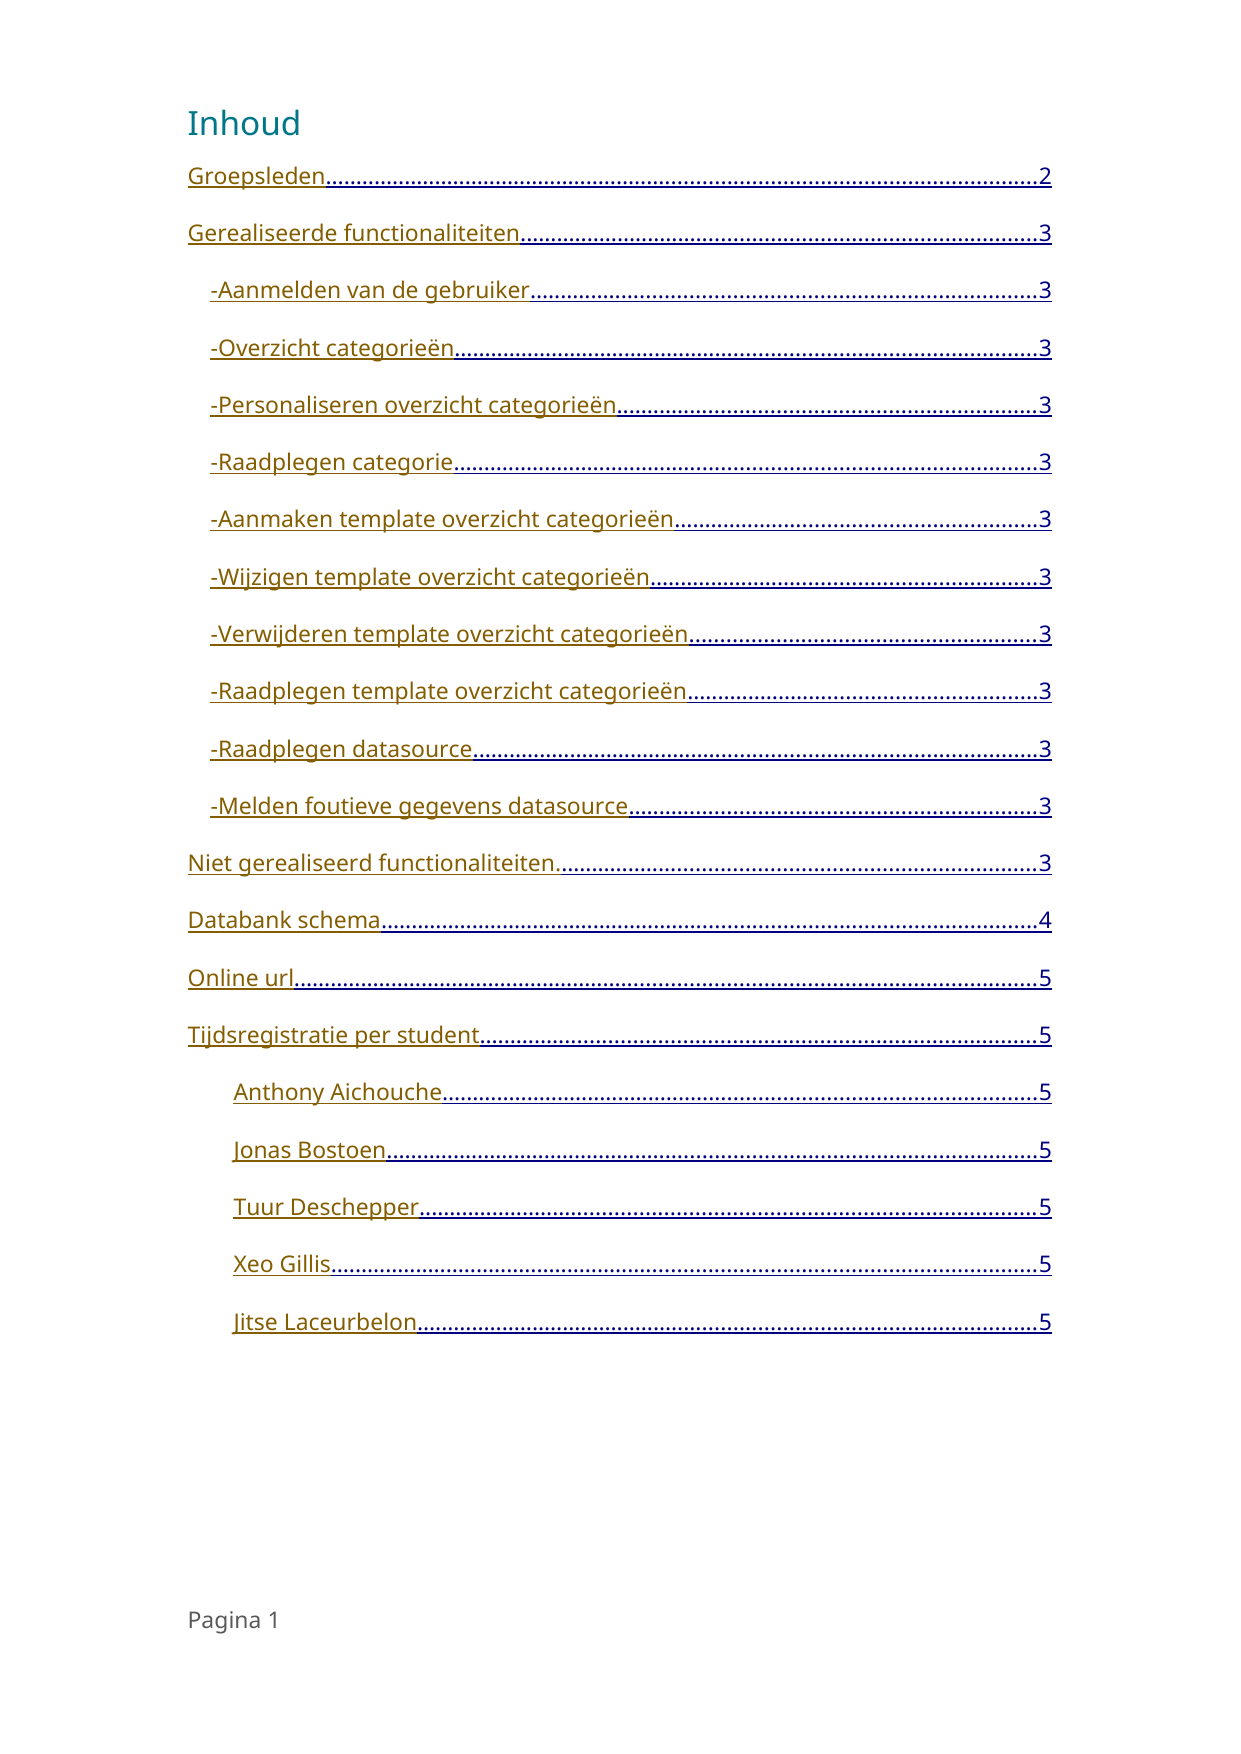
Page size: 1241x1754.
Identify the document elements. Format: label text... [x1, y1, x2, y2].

text - Personaliseren overzicht categorieën 3 [210, 389, 1053, 420]
text - Aanmaken template overzicht categorieën 3 [210, 503, 1053, 535]
text - Overzicht categorieën 3 [210, 332, 1053, 363]
text - Raadplegen datasource 3 [210, 733, 1053, 764]
text Anthony Aichouche 5 [233, 1076, 1053, 1108]
text Inhoud [187, 100, 1053, 145]
text Niet gerealiseerd functionaliteiten. 3 [187, 847, 1053, 878]
text Jitse Laceurbelon 5 [233, 1306, 1053, 1337]
text Online url 5 [187, 962, 1053, 993]
text - Aanmelden van de gebruiker 3 [210, 274, 1053, 306]
text - Melden foutieve gegevens datasource 3 [210, 790, 1053, 821]
text Jonas Bostoen 5 [233, 1134, 1053, 1165]
text - Raadplegen template overzicht categorieën 3 [210, 675, 1053, 707]
text - Raadplegen categorie 3 [210, 446, 1053, 477]
text - Wijzigen template overzicht categorieën 3 [210, 561, 1053, 592]
text Tijdsregistratie per student 5 [187, 1019, 1053, 1050]
text Tuur Deschepper 5 [233, 1191, 1053, 1222]
text Xeo Gillis 5 [233, 1248, 1053, 1279]
text Gerealiseerde functionaliteiten 3 [187, 217, 1053, 248]
text Databank schema 4 [187, 904, 1053, 936]
text Groepsleden 2 [187, 160, 1053, 191]
text - Verwijderen template overzicht categorieën 3 [210, 618, 1053, 649]
